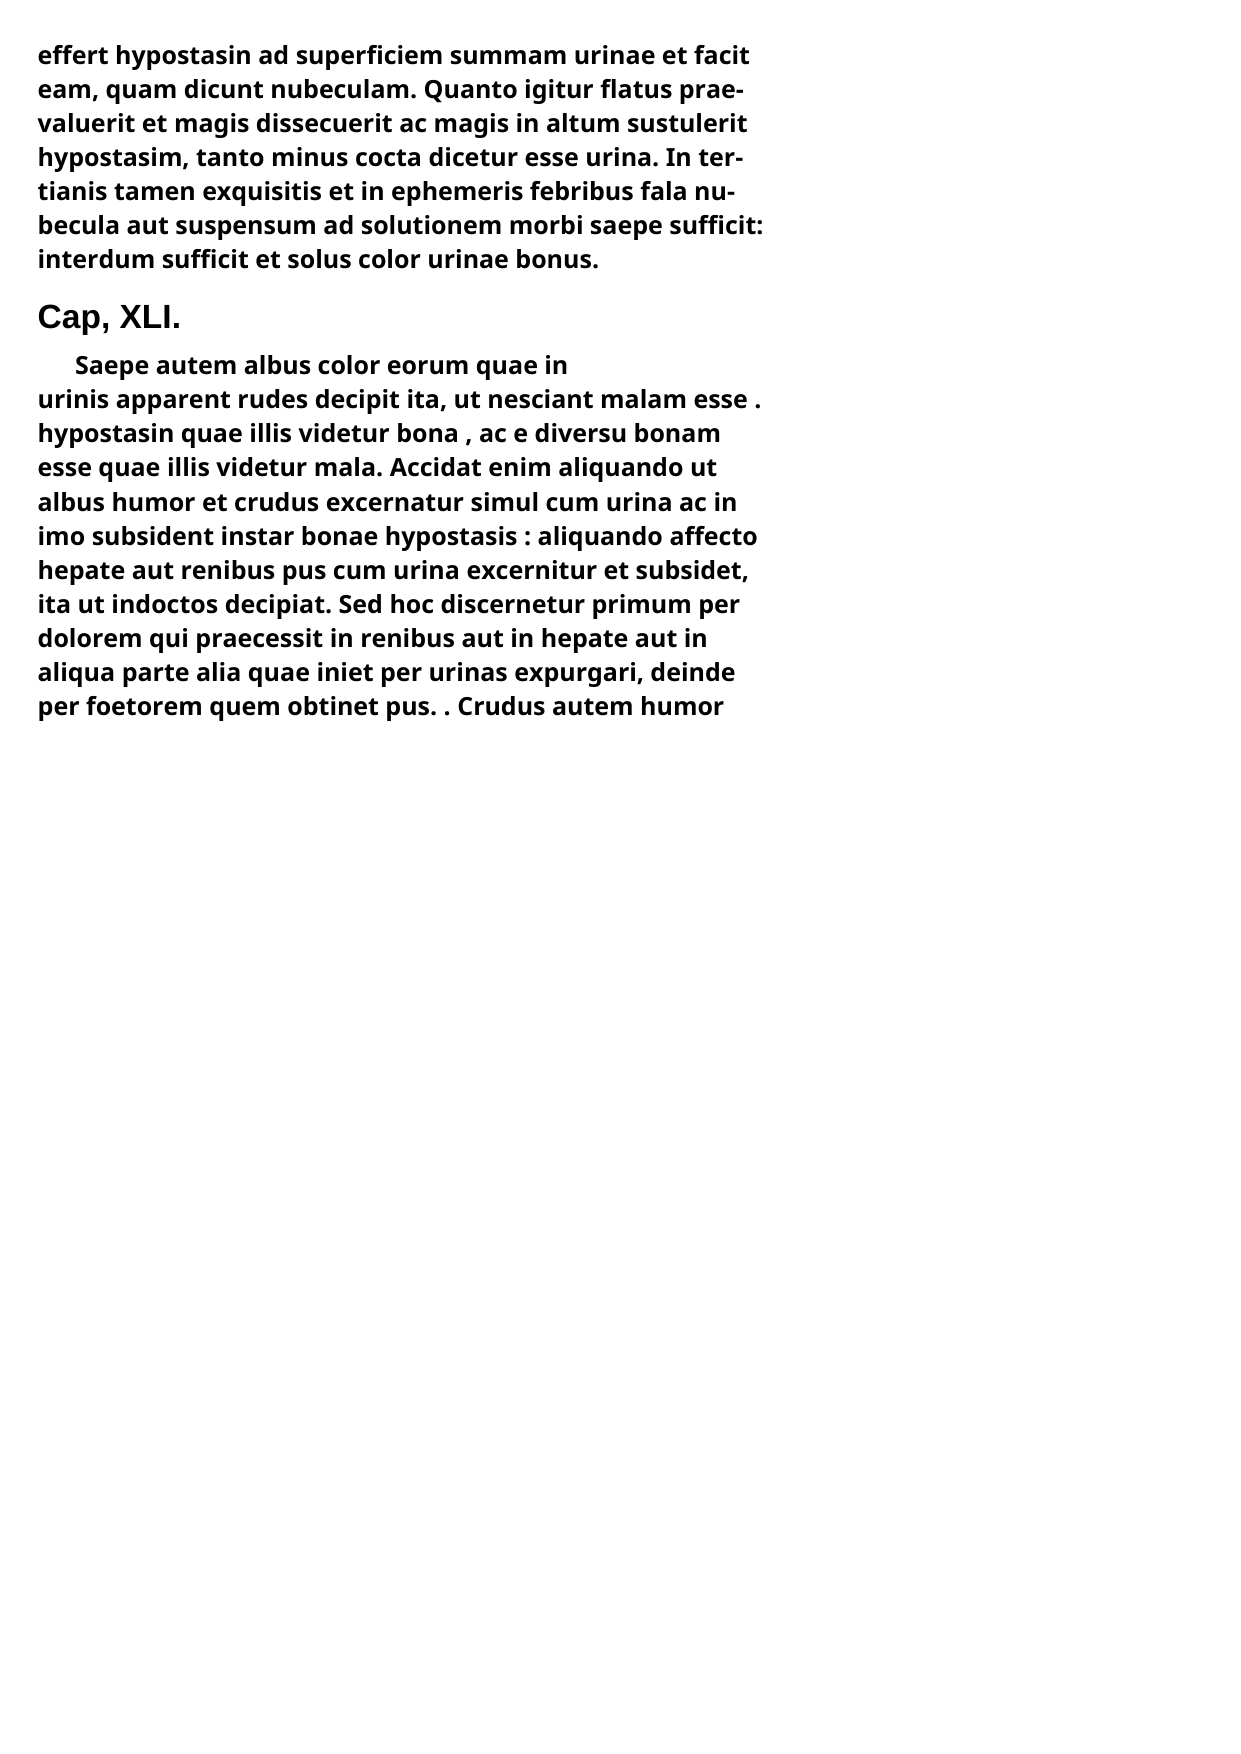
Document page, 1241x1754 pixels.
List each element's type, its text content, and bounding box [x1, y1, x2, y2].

text Saepe autem albus color eorum quae in urinis apparent rudes decipit ita, ut nesciant malam esse . hypostasin quae illis videtur bona , ac e diversu bonam esse quae illis videtur mala. Accidat enim aliquando ut albus humor et crudus excernatur simul cum urina ac in imo subsident instar bonae hypostasis : aliquando affecto hepate aut renibus pus cum urina excernitur et subsidet, ita ut indoctos decipiat. Sed hoc discernetur primum per dolorem qui praecessit in renibus aut in hepate aut in aliqua parte alia quae iniet per urinas expurgari, deinde per foetorem quem obtinet pus. . Crudus autem humor [37, 348, 1203, 723]
text effert hypostasin ad superficiem summam urinae et facit eam, quam dicunt nubeculam. Quanto igitur flatus prae- valuerit et magis dissecuerit ac magis in altum sustulerit hypostasim, tanto minus cocta dicetur esse urina. In ter- tianis tamen exquisitis et in ephemeris febribus fala nu- becula aut suspensum ad solutionem morbi saepe sufficit: interdum sufficit et solus color urinae bonus. [37, 37, 1203, 276]
subtitle Cap, XLI. [37, 297, 1203, 335]
